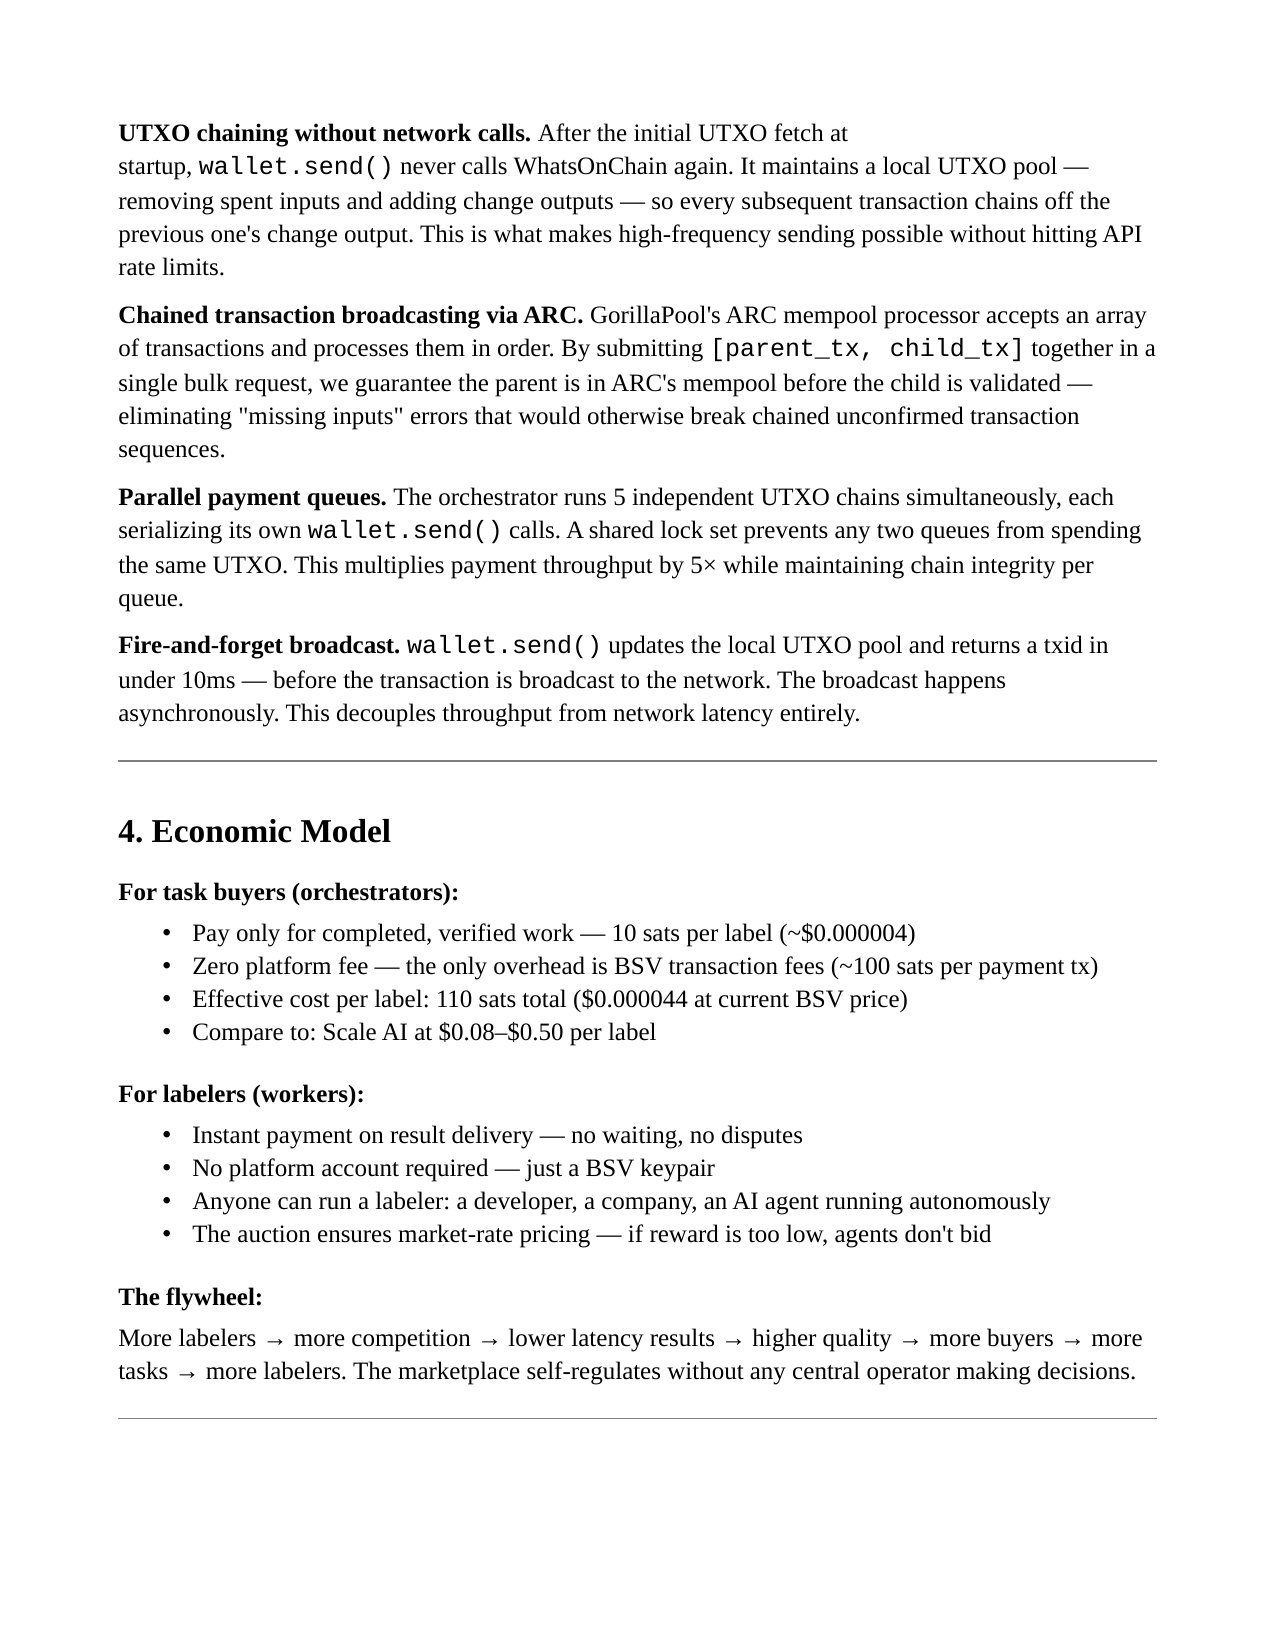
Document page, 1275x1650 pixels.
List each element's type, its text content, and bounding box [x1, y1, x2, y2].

list Instant payment on result delivery — no waiting, no disputes [162, 1120, 1157, 1149]
text More labelers → more competition → lower latency results → higher quality → more buyers → more tasks → more labelers. The marketplace self-regulates without any central operator making decisions. [118, 1323, 1157, 1385]
text Fire-and-forget broadcast. wallet.send() updates the local UTXO pool and returns a txid in under 10ms — before the transaction is broadcast to the network. The broadcast happens asynchronously. This decouples throughput from network latency entirely. [118, 630, 1157, 727]
subtitle For labelers (workers): [118, 1079, 1157, 1108]
text UTXO chaining without network calls. After the initial UTXO fetch at startup, wallet.send() never calls WhatsOnChain again. It maintains a local UTXO pool — removing spent inputs and adding change outputs — so every subsequent transaction chains off the previous one's change output. This is what makes high-frequency sending possible without hitting API rate limits. [118, 118, 1157, 281]
list Zero platform fee — the only overhead is BSV transaction fees (~100 sats per payment tx) [162, 951, 1157, 980]
list No platform account required — just a BSV keypair [162, 1153, 1157, 1182]
subtitle 4. Economic Model [118, 811, 1157, 849]
list Anyone can run a labeler: a developer, a company, an AI agent running autonomously [162, 1186, 1157, 1215]
list Effective cost per label: 110 sats total ($0.000044 at current BSV price) [162, 984, 1157, 1013]
list Pay only for completed, verified work — 10 sats per label (~$0.000004) [162, 918, 1157, 947]
list The auction ensures market-rate pricing — if reward is too low, agents don't bid [162, 1219, 1157, 1248]
subtitle For task buyers (orchestrators): [118, 877, 1157, 905]
list Compare to: Scale AI at $0.08–$0.50 per label [162, 1017, 1157, 1046]
subtitle The flywheel: [118, 1282, 1157, 1310]
text Parallel payment queues. The orchestrator runs 5 independent UTXO chains simultaneously, each serializing its own wallet.send() calls. A shared lock set prevents any two queues from spending the same UTXO. This multiplies payment throughput by 5× while maintaining chain integrity per queue. [118, 482, 1157, 612]
text Chained transaction broadcasting via ARC. GorillaPool's ARC mempool processor accepts an array of transactions and processes them in order. By submitting [parent_tx, child_tx] together in a single bulk request, we guarantee the parent is in ARC's mempool before the child is validated — eliminating "missing inputs" errors that would otherwise break chained unconfirmed transaction sequences. [118, 300, 1157, 463]
